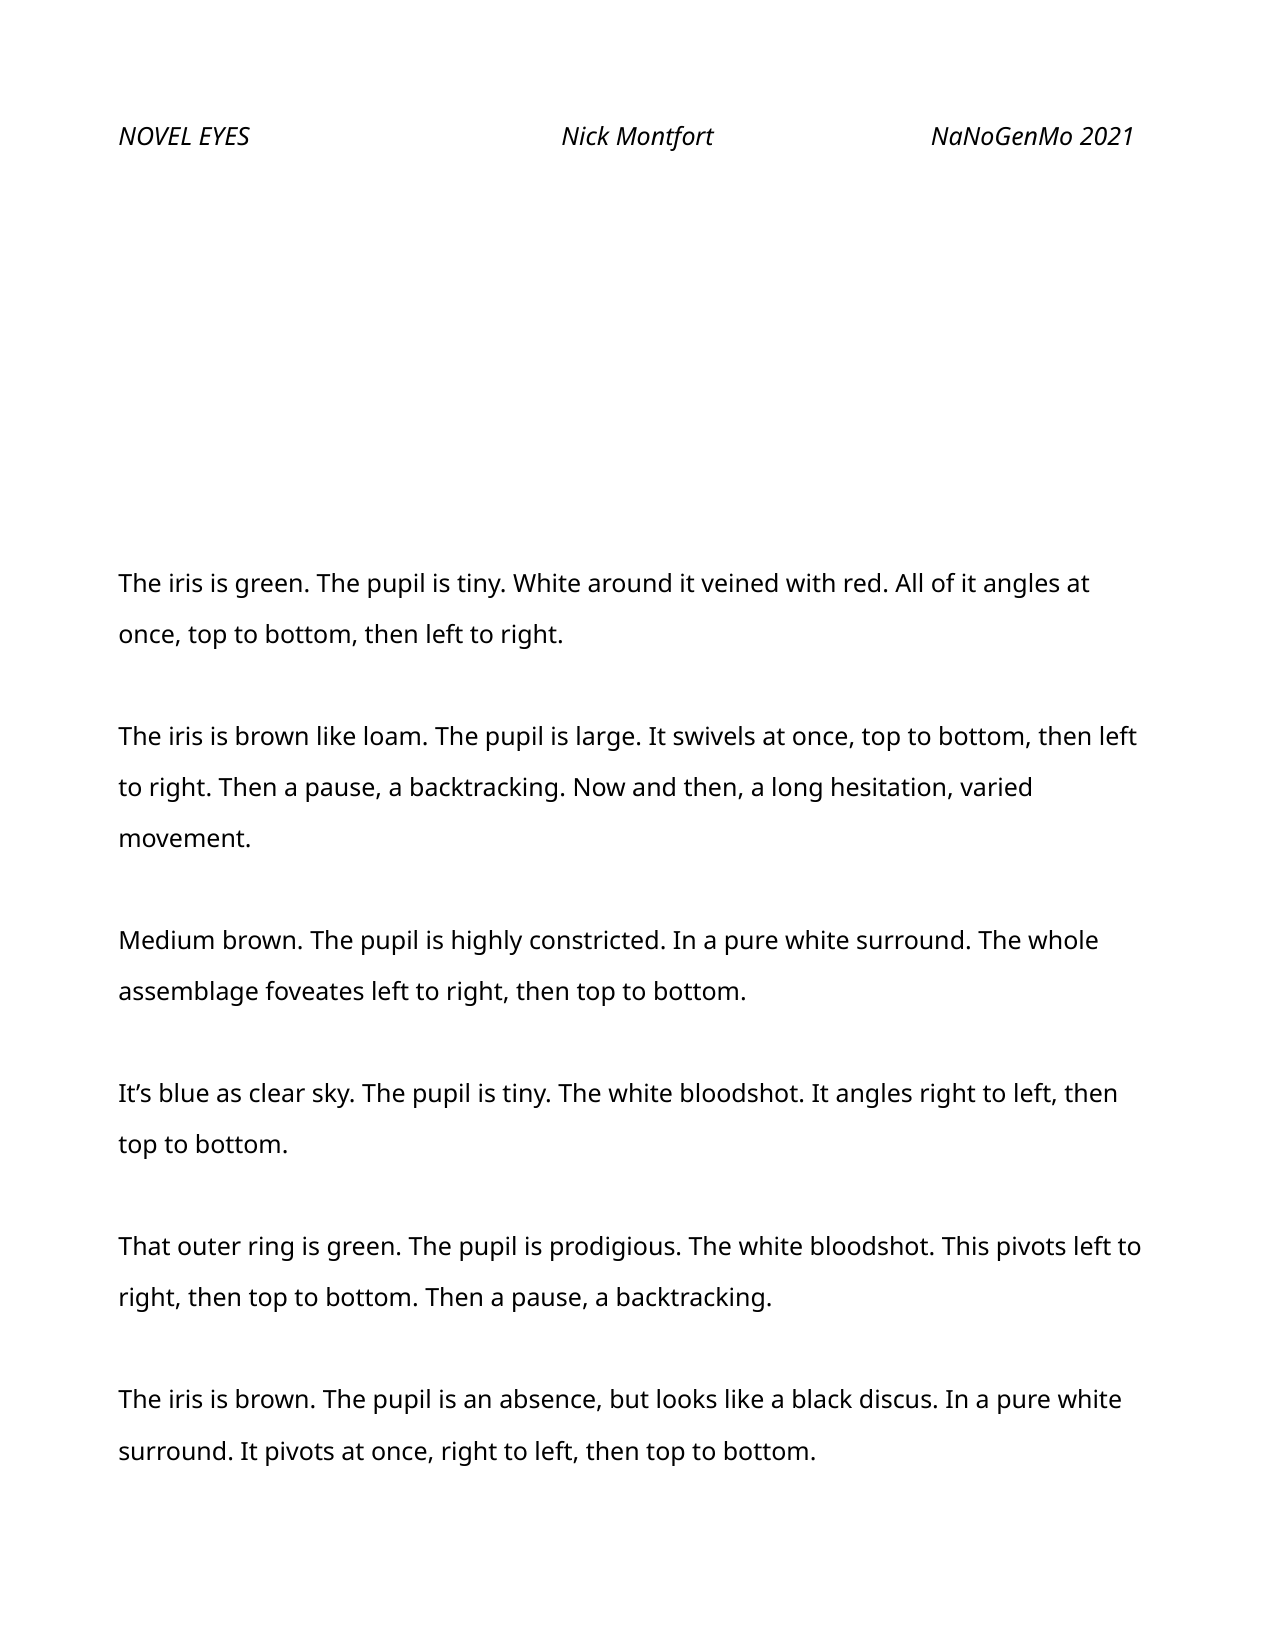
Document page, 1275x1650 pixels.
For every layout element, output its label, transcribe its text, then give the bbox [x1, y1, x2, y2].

text Medium brown. The pupil is highly constricted. In a pure white surround. The whole assemblage foveates left to right, then top to bottom. [118, 923, 1157, 1008]
text The iris is green. The pupil is tiny. White around it veined with red. All of it angles at once, top to bottom, then left to right. [118, 565, 1157, 651]
text The iris is brown like loam. The pupil is large. It swivels at once, top to bottom, then left to right. Then a pause, a backtracking. Now and then, a long hesitation, varied movement. [118, 718, 1157, 855]
text The iris is brown. The pupil is an absence, but looks like a black discus. In a pure white surround. It pivots at once, right to left, then top to bottom. [118, 1382, 1157, 1467]
text It’s blue as clear sky. The pupil is tiny. The white bloodshot. It angles right to left, then top to bottom. [118, 1076, 1157, 1161]
text That outer ring is green. The pupil is prodigious. The white bloodshot. This pivots left to right, then top to bottom. Then a pause, a backtracking. [118, 1229, 1157, 1314]
